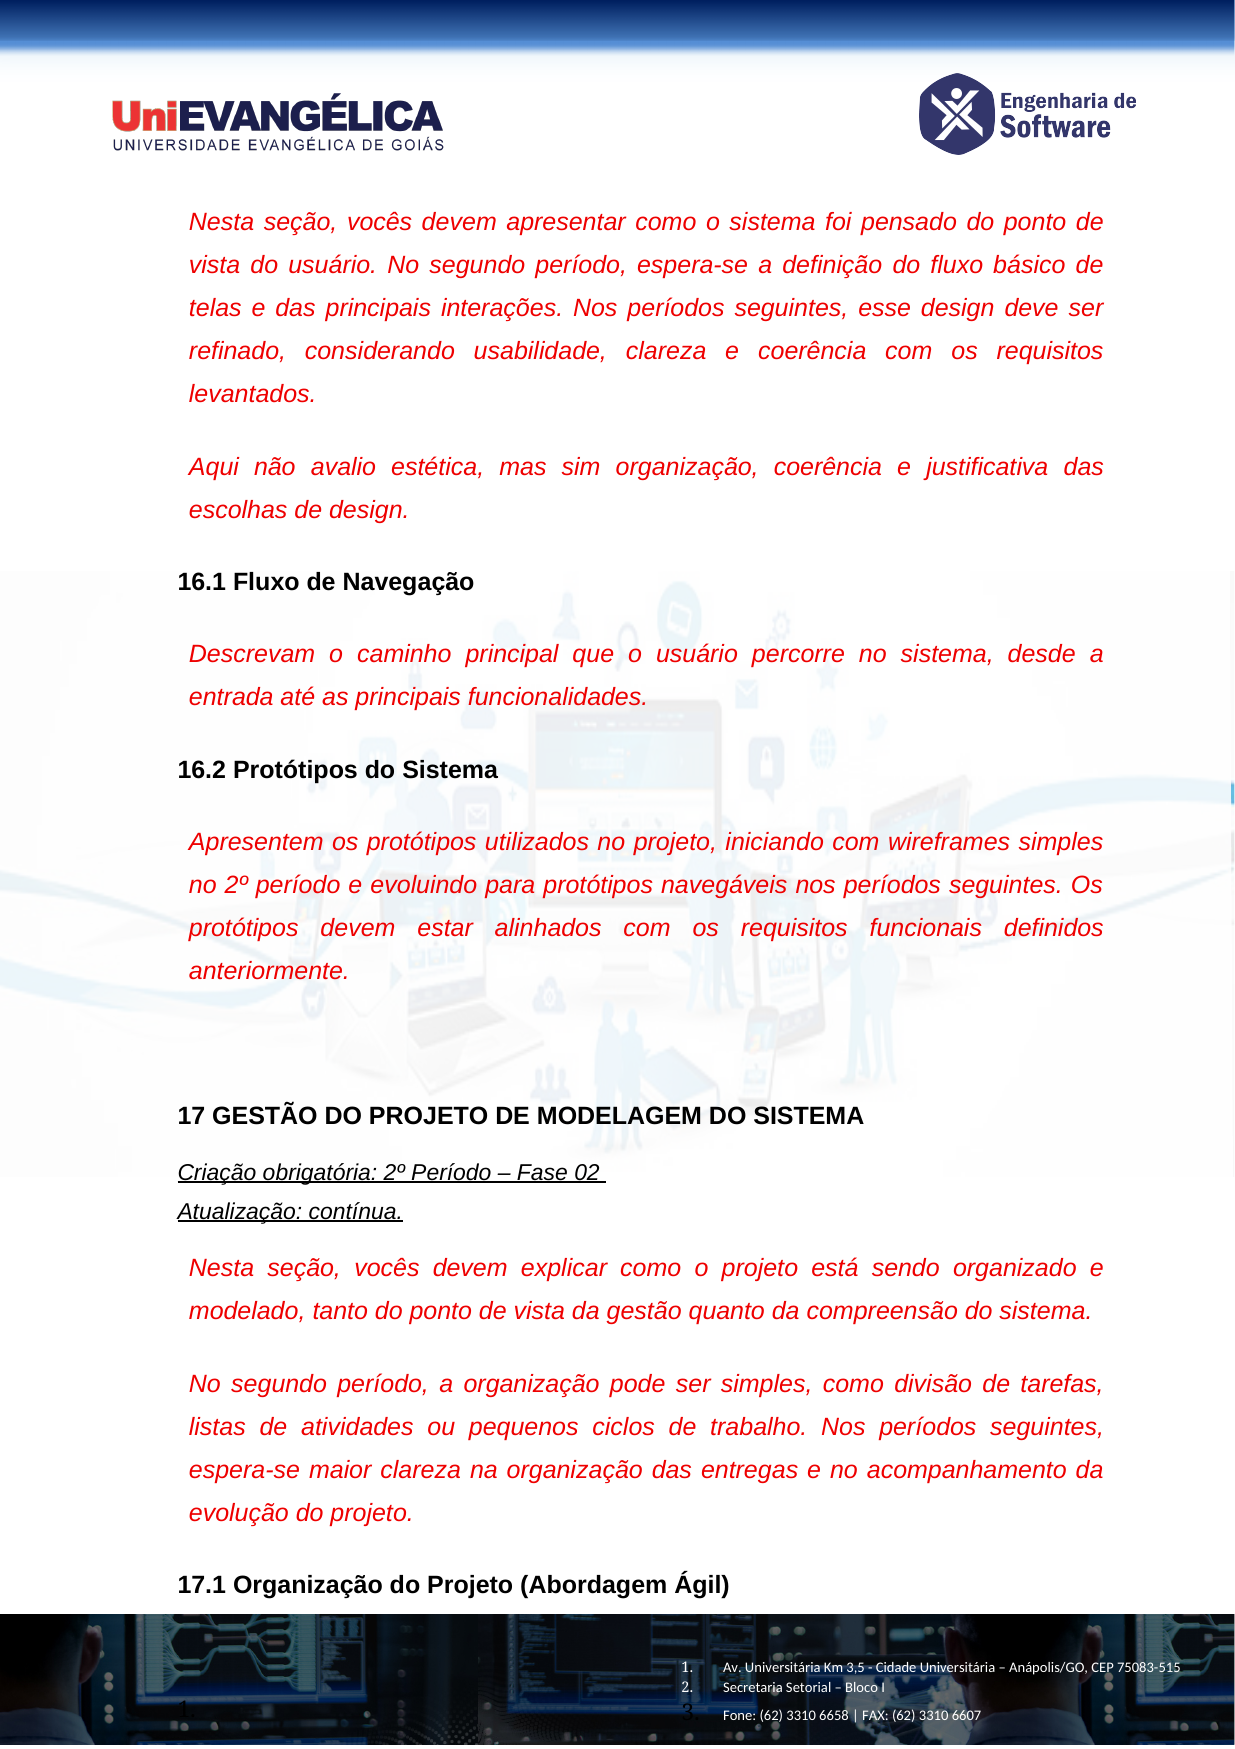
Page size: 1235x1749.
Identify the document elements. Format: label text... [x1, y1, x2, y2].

subtitle 17.1 Organização do Projeto (Abordagem Ágil) [177, 1570, 1107, 1599]
text No segundo período, a organização pode ser simples, como divisão de tarefas, listas de atividades ou pequenos ciclos de trabalho. Nos períodos seguintes, espera-se maior clareza na organização das entregas e no acompanhamento da evolução do projeto. [189, 1368, 1107, 1527]
text Descrevam o caminho principal que o usuário percorre no sistema, desde a entrada até as principais funcionalidades. [189, 639, 1107, 711]
text Aqui não avalio estética, mas sim organização, coerência e justificativa das escolhas de design. [189, 451, 1107, 523]
text Atualização: contínua. [177, 1198, 1107, 1224]
picture [0, 1614, 1235, 1745]
text Nesta seção, vocês devem apresentar como o sistema foi pensado do ponto de vista do usuário. No segundo período, espera-se a definição do fluxo básico de telas e das principais interações. Nos períodos seguintes, esse design deve ser refinado, considerando usabilidade, clareza e coerência com os requisitos levantados. [189, 207, 1107, 408]
picture [919, 73, 1137, 155]
table_cell [1230, 571, 1235, 1177]
subtitle 17 GESTÃO DO PROJETO DE MODELAGEM DO SISTEMA [177, 1101, 1107, 1129]
text Apresentem os protótipos utilizados no projeto, iniciando com wireframes simples no 2º período e evoluindo para protótipos navegáveis nos períodos seguintes. Os protótipos devem estar alinhados com os requisitos funcionais definidos anteriormente. [189, 827, 1107, 985]
text Criação obrigatória: 2º Período – Fase 02 [177, 1159, 1107, 1185]
subtitle 16.1 Fluxo de Navegação [177, 567, 1107, 596]
subtitle 16.2 Protótipos do Sistema [177, 754, 1107, 783]
picture [112, 93, 445, 155]
text Nesta seção, vocês devem explicar como o projeto está sendo organizado e modelado, tanto do ponto de vista da gestão quanto da compreensão do sistema. [189, 1253, 1107, 1325]
